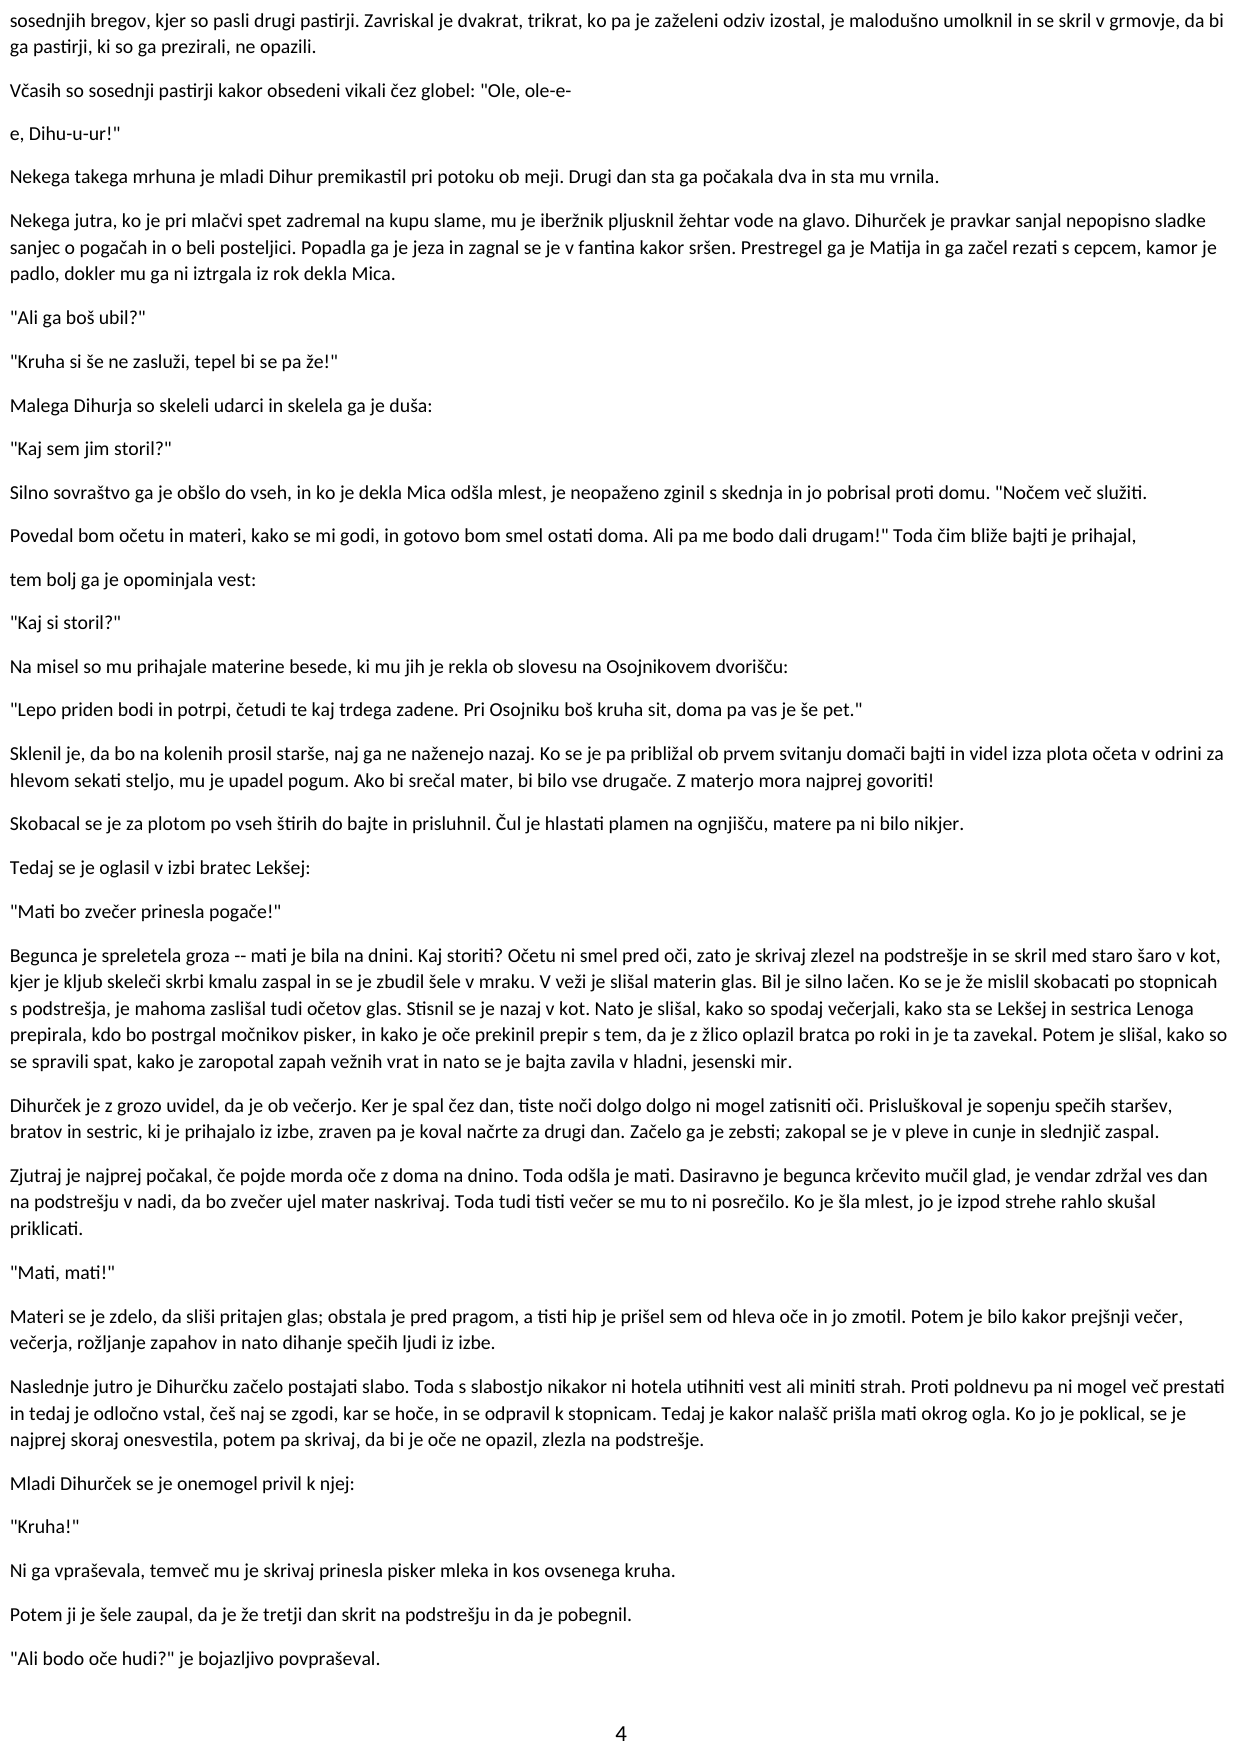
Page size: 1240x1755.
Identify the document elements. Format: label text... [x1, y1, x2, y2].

text Begunca je spreletela groza -- mati je bila na dnini. Kaj storiti? Očetu ni smel pred oči, zato je skrivaj zlezel na podstrešje in se skril med staro šaro v kot, kjer je kljub skeleči skrbi kmalu zaspal in se je zbudil šele v mraku. V veži je slišal materin glas. Bil je silno lačen. Ko se je že mislil skobacati po stopnicah s podstrešja, je mahoma zaslišal tudi očetov glas. Stisnil se je nazaj v kot. Nato je slišal, kako so spodaj večerjali, kako sta se Lekšej in sestrica Lenoga prepirala, kdo bo postrgal močnikov pisker, in kako je oče prekinil prepir s tem, da je z žlico oplazil bratca po roki in je ta zavekal. Potem je slišal, kako so se spravili spat, kako je zaropotal zapah vežnih vrat in nato se je bajta zavila v hladni, jesenski mir. [9, 943, 1230, 1073]
text Včasih so sosednji pastirji kakor obsedeni vikali čez globel: "Ole, ole-e-e, Dihu-u-ur!" [9, 78, 575, 146]
text Malega Dihurja so skeleli udarci in skelela ga je duša: [9, 393, 1230, 417]
text "Lepo priden bodi in potrpi, četudi te kaj trdega zadene. Pri Osojniku boš kruha sit, doma pa vas je še pet." [9, 697, 1230, 722]
text Materi se je zdelo, da sliši pritajen glas; obstala je pred pragom, a tisti hip je prišel sem od hleva oče in jo zmotil. Potem je bilo kakor prejšnji večer, večerja, rožljanje zapahov in nato dihanje spečih ljudi iz izbe. [9, 1304, 1230, 1354]
text Dihurček je z grozo uvidel, da je ob večerjo. Ker je spal čez dan, tiste noči dolgo dolgo ni mogel zatisniti oči. Prisluškoval je sopenju spečih staršev, bratov in sestric, ki je prihajalo iz izbe, zraven pa je koval načrte za drugi dan. Začelo ga je zebsti; zakopal se je v pleve in cunje in slednjič zaspal. [9, 1093, 1230, 1143]
text "Ali bodo oče hudi?" je bojazljivo povpraševal. [9, 1646, 1230, 1670]
text "Kaj sem jim storil?" [9, 437, 1230, 461]
text "Kaj si storil?" [9, 610, 1230, 634]
text Mladi Dihurček se je onemogel privil k njej: [9, 1471, 1230, 1495]
text "Kruha si še ne zasluži, tepel bi se pa že!" [9, 349, 1230, 373]
text Na misel so mu prihajale materine besede, ki mu jih je rekla ob slovesu na Osojnikovem dvorišču: [9, 654, 1230, 678]
text "Mati, mati!" [9, 1260, 1230, 1284]
text sosednjih bregov, kjer so pasli drugi pastirji. Zavriskal je dvakrat, trikrat, ko pa je zaželeni odziv izostal, je malodušno umolknil in se skril v grmovje, da bi ga pastirji, ki so ga prezirali, ne opazili. [9, 8, 1230, 59]
text Zjutraj je najprej počakal, če pojde morda oče z doma na dnino. Toda odšla je mati. Dasiravno je begunca krčevito mučil glad, je vendar zdržal ves dan na podstrešju v nadi, da bo zvečer ujel mater naskrivaj. Toda tudi tisti večer se mu to ni posrečilo. Ko je šla mlest, jo je izpod strehe rahlo skušal priklicati. [9, 1163, 1230, 1240]
text Nekega takega mrhuna je mladi Dihur premikastil pri potoku ob meji. Drugi dan sta ga počakala dva in sta mu vrnila. [9, 165, 1230, 189]
text "Mati bo zvečer prinesla pogače!" [9, 899, 1230, 923]
text Nekega jutra, ko je pri mlačvi spet zadremal na kupu slame, mu je iberžnik pljusknil žehtar vode na glavo. Dihurček je pravkar sanjal nepopisno sladke sanjec o pogačah in o beli posteljici. Popadla ga je jeza in zagnal se je v fantina kakor sršen. Prestregel ga je Matija in ga začel rezati s cepcem, kamor je padlo, dokler mu ga ni iztrgala iz rok dekla Mica. [9, 208, 1230, 286]
text Tedaj se je oglasil v izbi bratec Lekšej: [9, 855, 1230, 879]
text Sklenil je, da bo na kolenih prosil starše, naj ga ne naženejo nazaj. Ko se je pa približal ob prvem svitanju domači bajti in videl izza plota očeta v odrini za hlevom sekati steljo, mu je upadel pogum. Ako bi srečal mater, bi bilo vse drugače. Z materjo mora najprej govoriti! [9, 741, 1230, 792]
text Skobacal se je za plotom po vseh štirih do bajte in prisluhnil. Čul je hlastati plamen na ognjišču, matere pa ni bilo nikjer. [9, 812, 1230, 836]
text "Ali ga boš ubil?" [9, 305, 1230, 329]
text "Kruha!" [9, 1515, 1230, 1539]
text Ni ga vpraševala, temveč mu je skrivaj prinesla pisker mleka in kos ovsenega kruha. [9, 1558, 1230, 1583]
text Naslednje jutro je Dihurčku začelo postajati slabo. Toda s slabostjo nikakor ni hotela utihniti vest ali miniti strah. Proti poldnevu pa ni mogel več prestati in tedaj je odločno vstal, češ naj se zgodi, kar se hoče, in se odpravil k stopnicam. Tedaj je kakor nalašč prišla mati okrog ogla. Ko jo je poklical, se je najprej skoraj onesvestila, potem pa skrivaj, da bi je oče ne opazil, zlezla na podstrešje. [9, 1374, 1230, 1451]
text Potem ji je šele zaupal, da je že tretji dan skrit na podstrešju in da je pobegnil. [9, 1602, 1230, 1626]
text Silno sovraštvo ga je obšlo do vseh, in ko je dekla Mica odšla mlest, je neopaženo zginil s skednja in jo pobrisal proti domu. "Nočem več služiti. Povedal bom očetu in materi, kako se mi godi, in gotovo bom smel ostati doma. Ali pa me bodo dali drugam!" Toda čim bliže bajti je prihajal, tem bolj ga je opominjala vest: [9, 480, 1171, 591]
